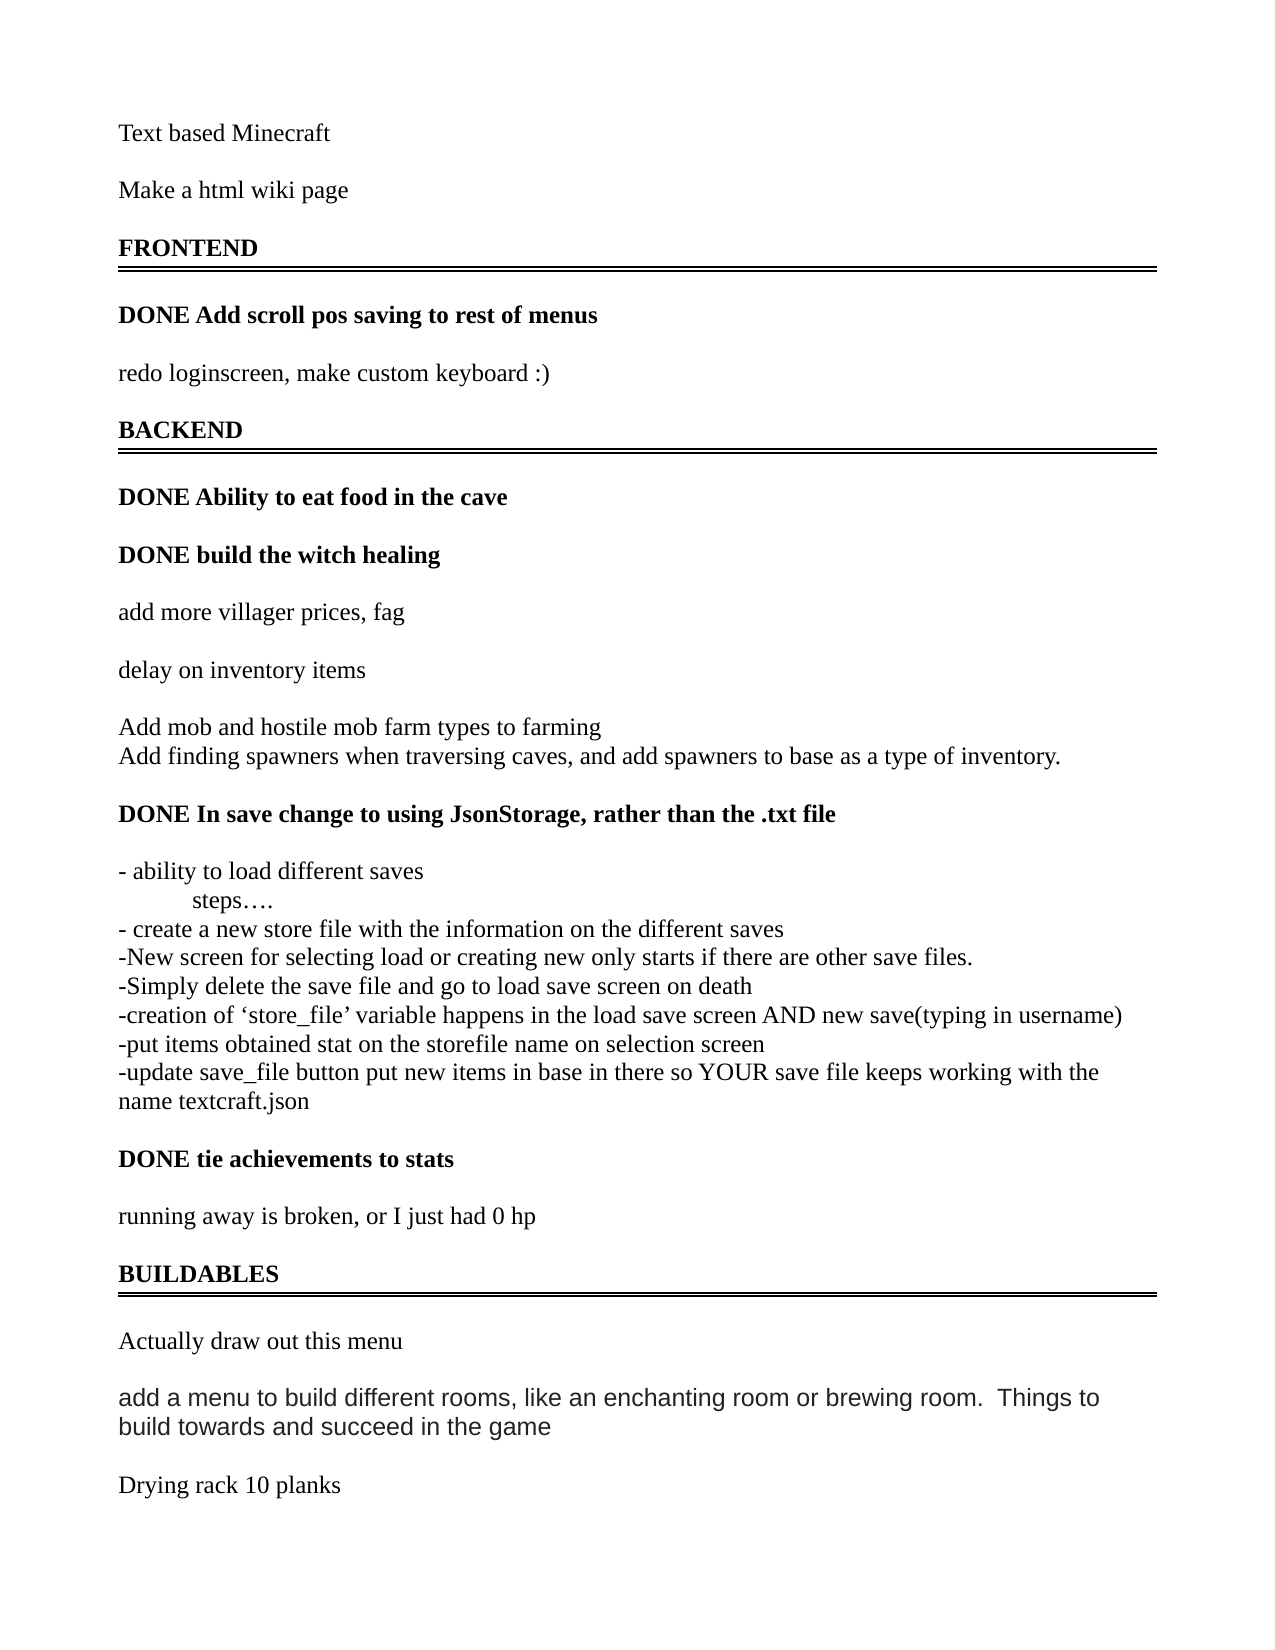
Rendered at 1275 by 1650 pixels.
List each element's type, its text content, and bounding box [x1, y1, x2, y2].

text redo loginscreen, make custom keyboard :) [118, 358, 1157, 387]
text DONE tie achievements to stats [118, 1144, 1157, 1172]
text DONE Ability to eat food in the cave [118, 482, 1157, 511]
text - create a new store file with the information on the different saves [118, 914, 1157, 942]
text add more villager prices, fag [118, 597, 1157, 626]
text -put items obtained stat on the storefile name on selection screen [118, 1029, 1157, 1057]
text Add mob and hostile mob farm types to farming [118, 712, 1157, 741]
text Text based Minecraft [118, 118, 1157, 147]
text BACKEND [118, 415, 1157, 448]
text -update save_file button put new items in base in there so YOUR save file keeps working with the name textcraft.json [118, 1057, 1157, 1115]
text BUILDABLES [118, 1259, 1157, 1292]
text - ability to load different saves [118, 856, 1157, 885]
text DONE In save change to using JsonStorage, rather than the .txt file [118, 799, 1157, 827]
text -New screen for selecting load or creating new only starts if there are other save files. [118, 942, 1157, 971]
text Actually draw out this menu [118, 1326, 1157, 1355]
text DONE build the witch healing [118, 540, 1157, 569]
text Drying rack 10 planks [118, 1470, 1157, 1498]
text delay on inventory items [118, 655, 1157, 684]
text Add finding spawners when traversing caves, and add spawners to base as a type of inventory. [118, 741, 1157, 770]
text add a menu to build different rooms, like an enchanting room or brewing room. Things to build towards and succeed in the game [118, 1383, 1157, 1441]
text steps…. [118, 885, 1157, 914]
text FRONTEND [118, 233, 1157, 266]
text -Simply delete the save file and go to load save screen on death [118, 971, 1157, 1000]
text Make a html wiki page [118, 176, 1157, 204]
text DONE Add scroll pos saving to rest of menus [118, 300, 1157, 329]
text running away is broken, or I just had 0 hp [118, 1201, 1157, 1230]
text -creation of ‘store_file’ variable happens in the load save screen AND new save(typing in username) [118, 1000, 1157, 1029]
